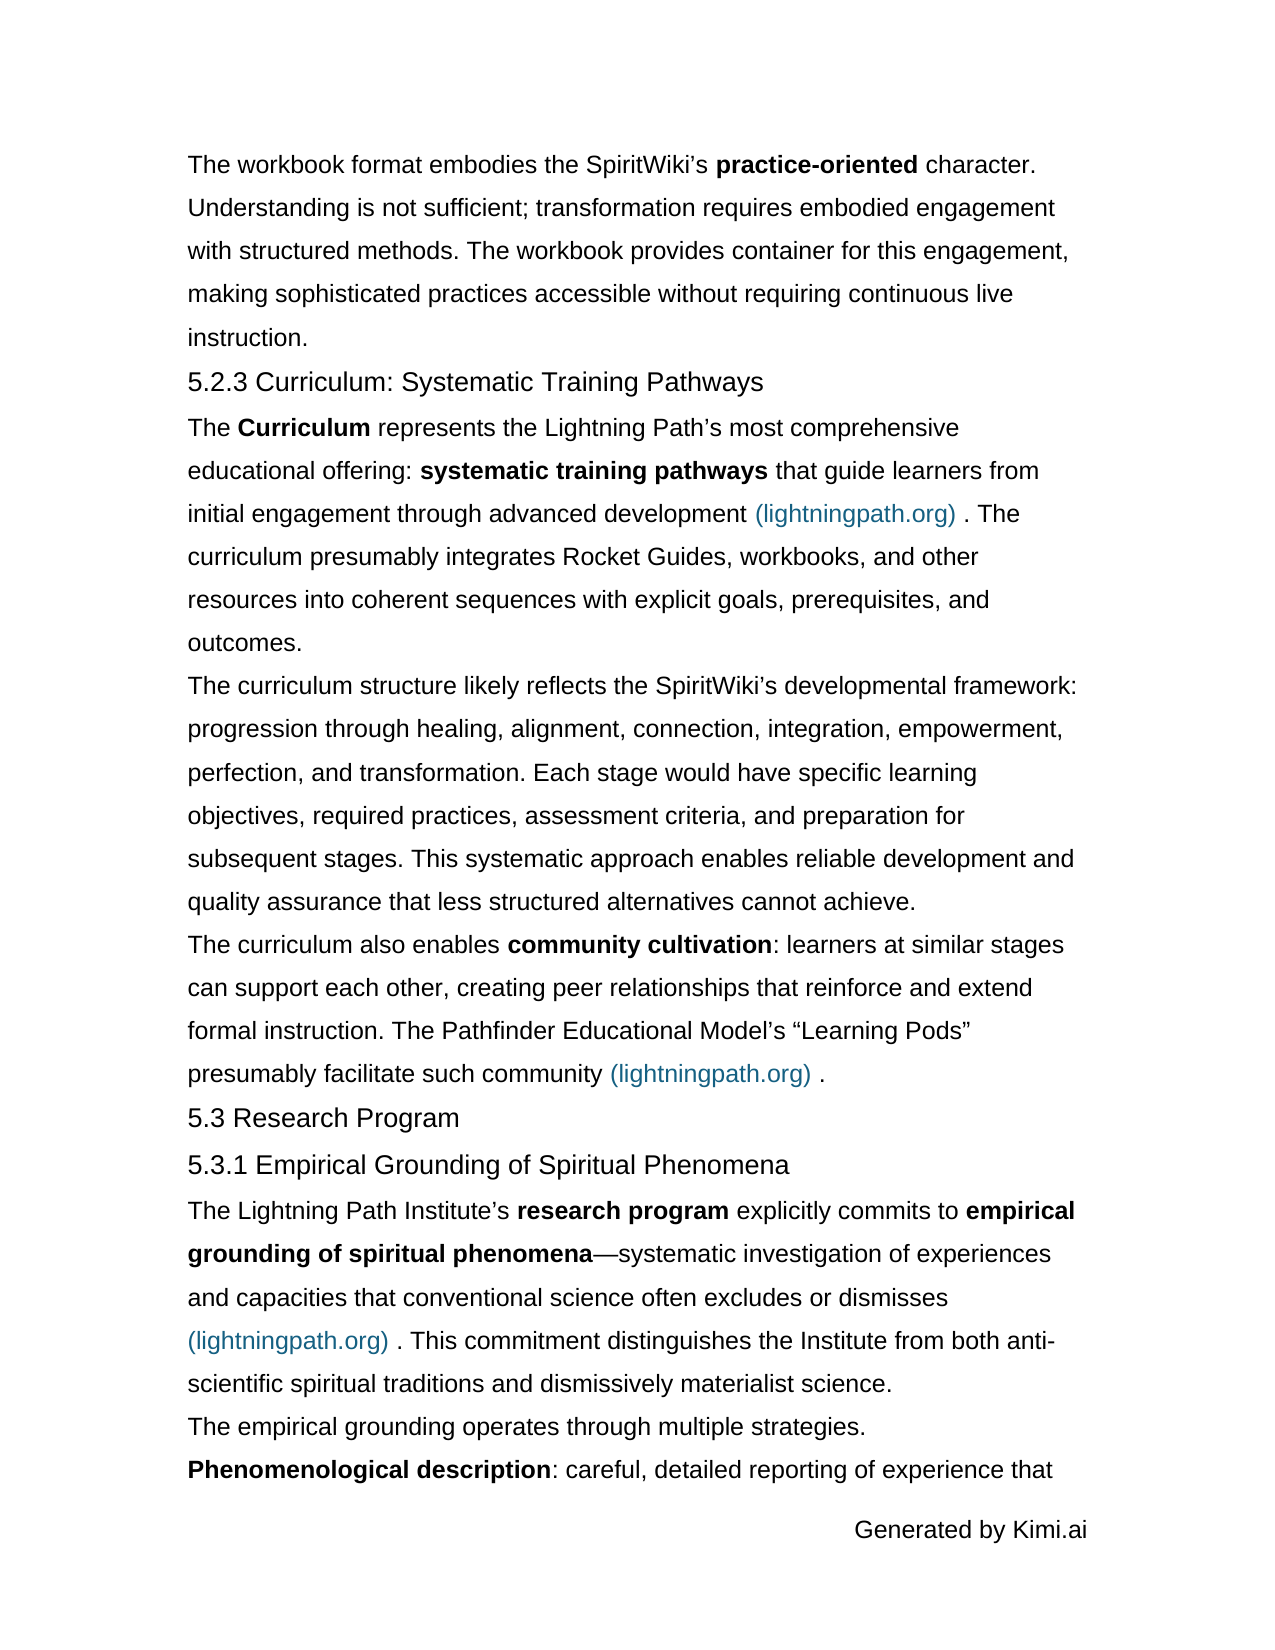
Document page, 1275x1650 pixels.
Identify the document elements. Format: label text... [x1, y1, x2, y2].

text The curriculum structure likely reflects the SpiritWiki’s developmental framework: progression through healing, alignment, connection, integration, empowerment, perfection, and transformation. Each stage would have specific learning objectives, required practices, assessment criteria, and preparation for subsequent stages. This systematic approach enables reliable development and quality assurance that less structured alternatives cannot achieve. [187, 671, 1087, 916]
subtitle 5.3 Research Program [187, 1102, 1087, 1134]
subtitle 5.3.1 Empirical Grounding of Spiritual Phenomena [187, 1149, 1087, 1181]
text The Lightning Path Institute’s research program explicitly commits to empirical grounding of spiritual phenomena—systematic investigation of experiences and capacities that conventional science often excludes or dismisses (lightningpath.org) . This commitment distinguishes the Institute from both anti-scientific spiritual traditions and dismissively materialist science. [187, 1196, 1087, 1397]
text The workbook format embodies the SpiritWiki’s practice-oriented character. Understanding is not sufficient; transformation requires embodied engagement with structured methods. The workbook provides container for this engagement, making sophisticated practices accessible without requiring continuous live instruction. [187, 150, 1087, 351]
text The curriculum also enables community cultivation: learners at similar stages can support each other, creating peer relationships that reinforce and extend formal instruction. The Pathfinder Educational Model’s “Learning Pods” presumably facilitate such community (lightningpath.org) . [187, 930, 1087, 1088]
text The Curriculum represents the Lightning Path’s most comprehensive educational offering: systematic training pathways that guide learners from initial engagement through advanced development (lightningpath.org) . The curriculum presumably integrates Rocket Guides, workbooks, and other resources into coherent sequences with explicit goals, prerequisites, and outcomes. [187, 412, 1087, 657]
text The empirical grounding operates through multiple strategies. Phenomenological description: careful, detailed reporting of experience that [187, 1412, 1087, 1484]
subtitle 5.2.3 Curriculum: Systematic Training Pathways [187, 366, 1087, 397]
